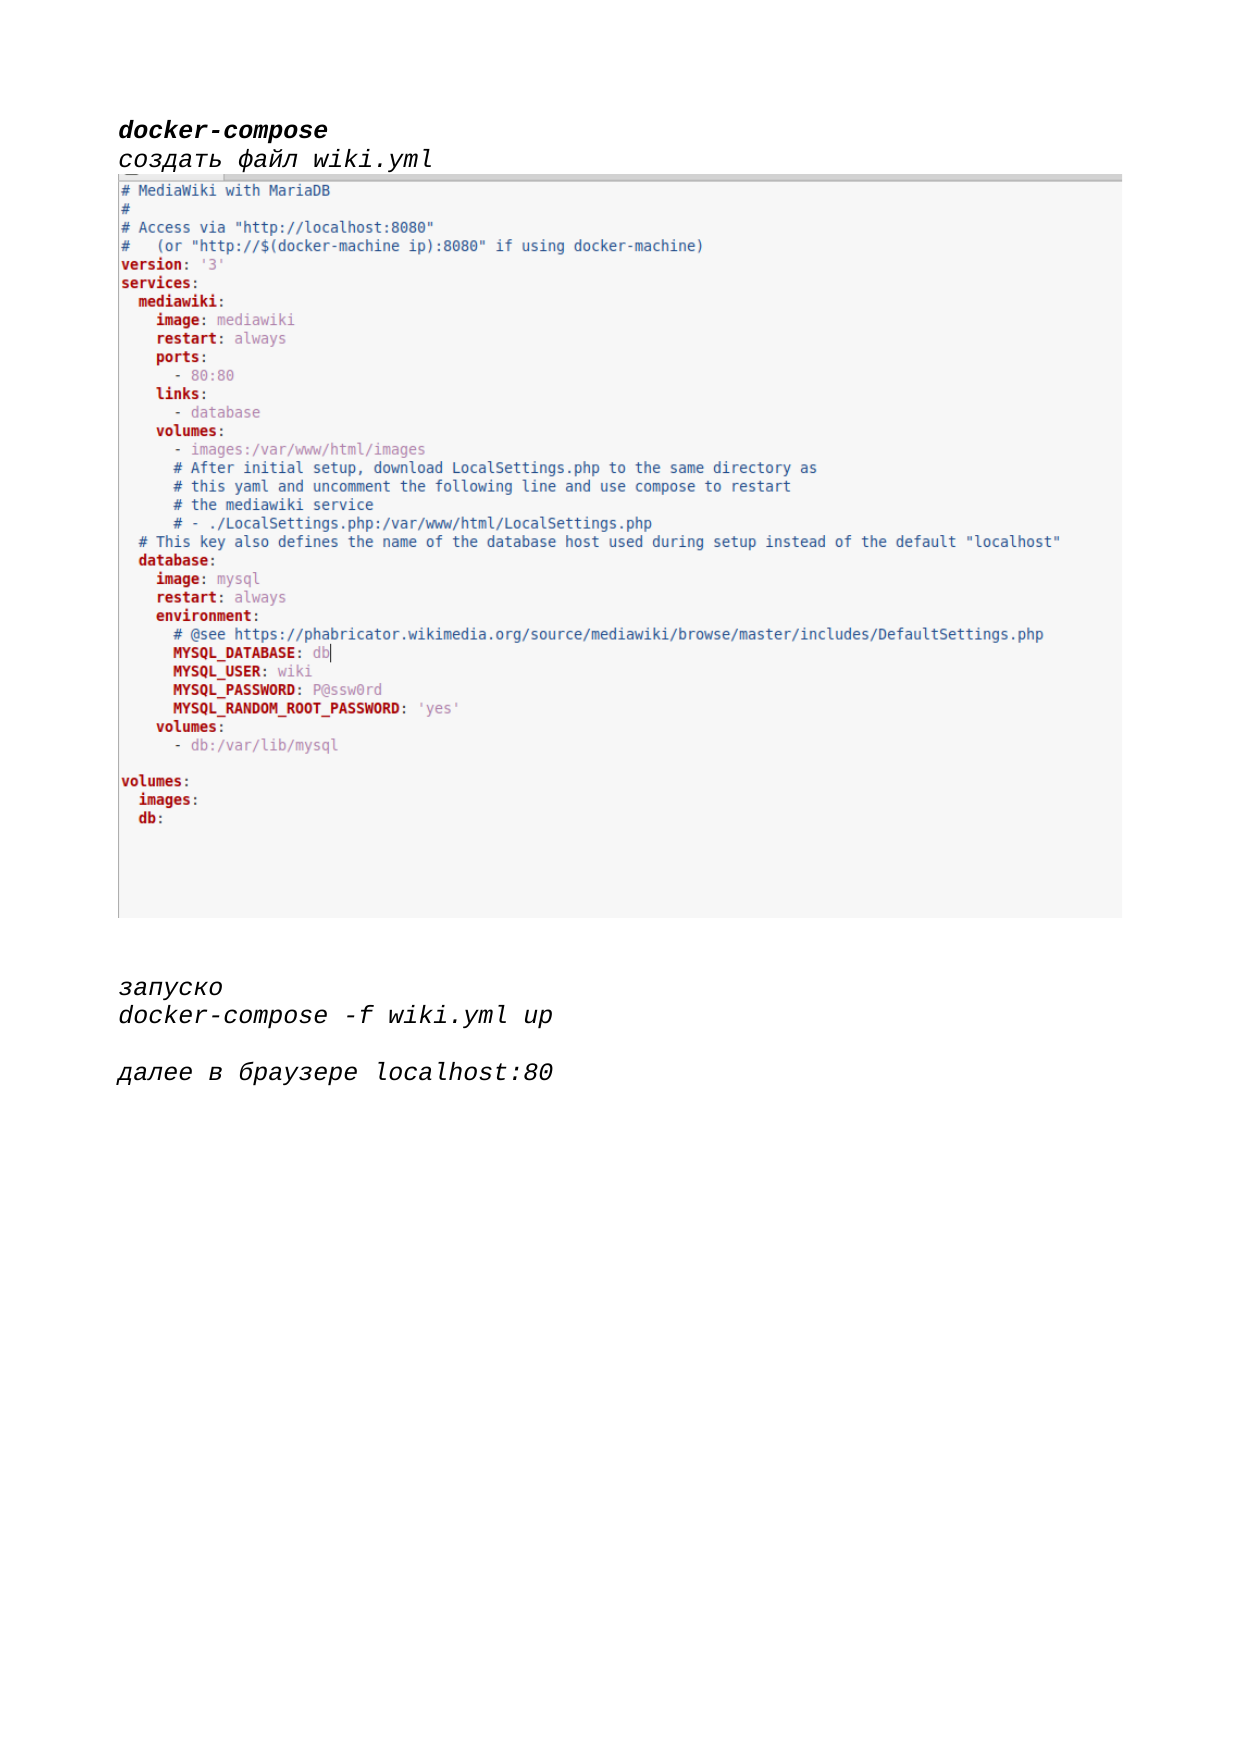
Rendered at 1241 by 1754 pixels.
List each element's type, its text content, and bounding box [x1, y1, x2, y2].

text запуско [118, 974, 1122, 1003]
text далее в браузере localhost:80 [118, 1059, 1122, 1088]
text docker-compose -f wiki.yml up [118, 1003, 1122, 1031]
text docker-compose [118, 118, 1122, 146]
text создать файл wiki.yml [118, 146, 1122, 174]
picture [118, 174, 1123, 918]
